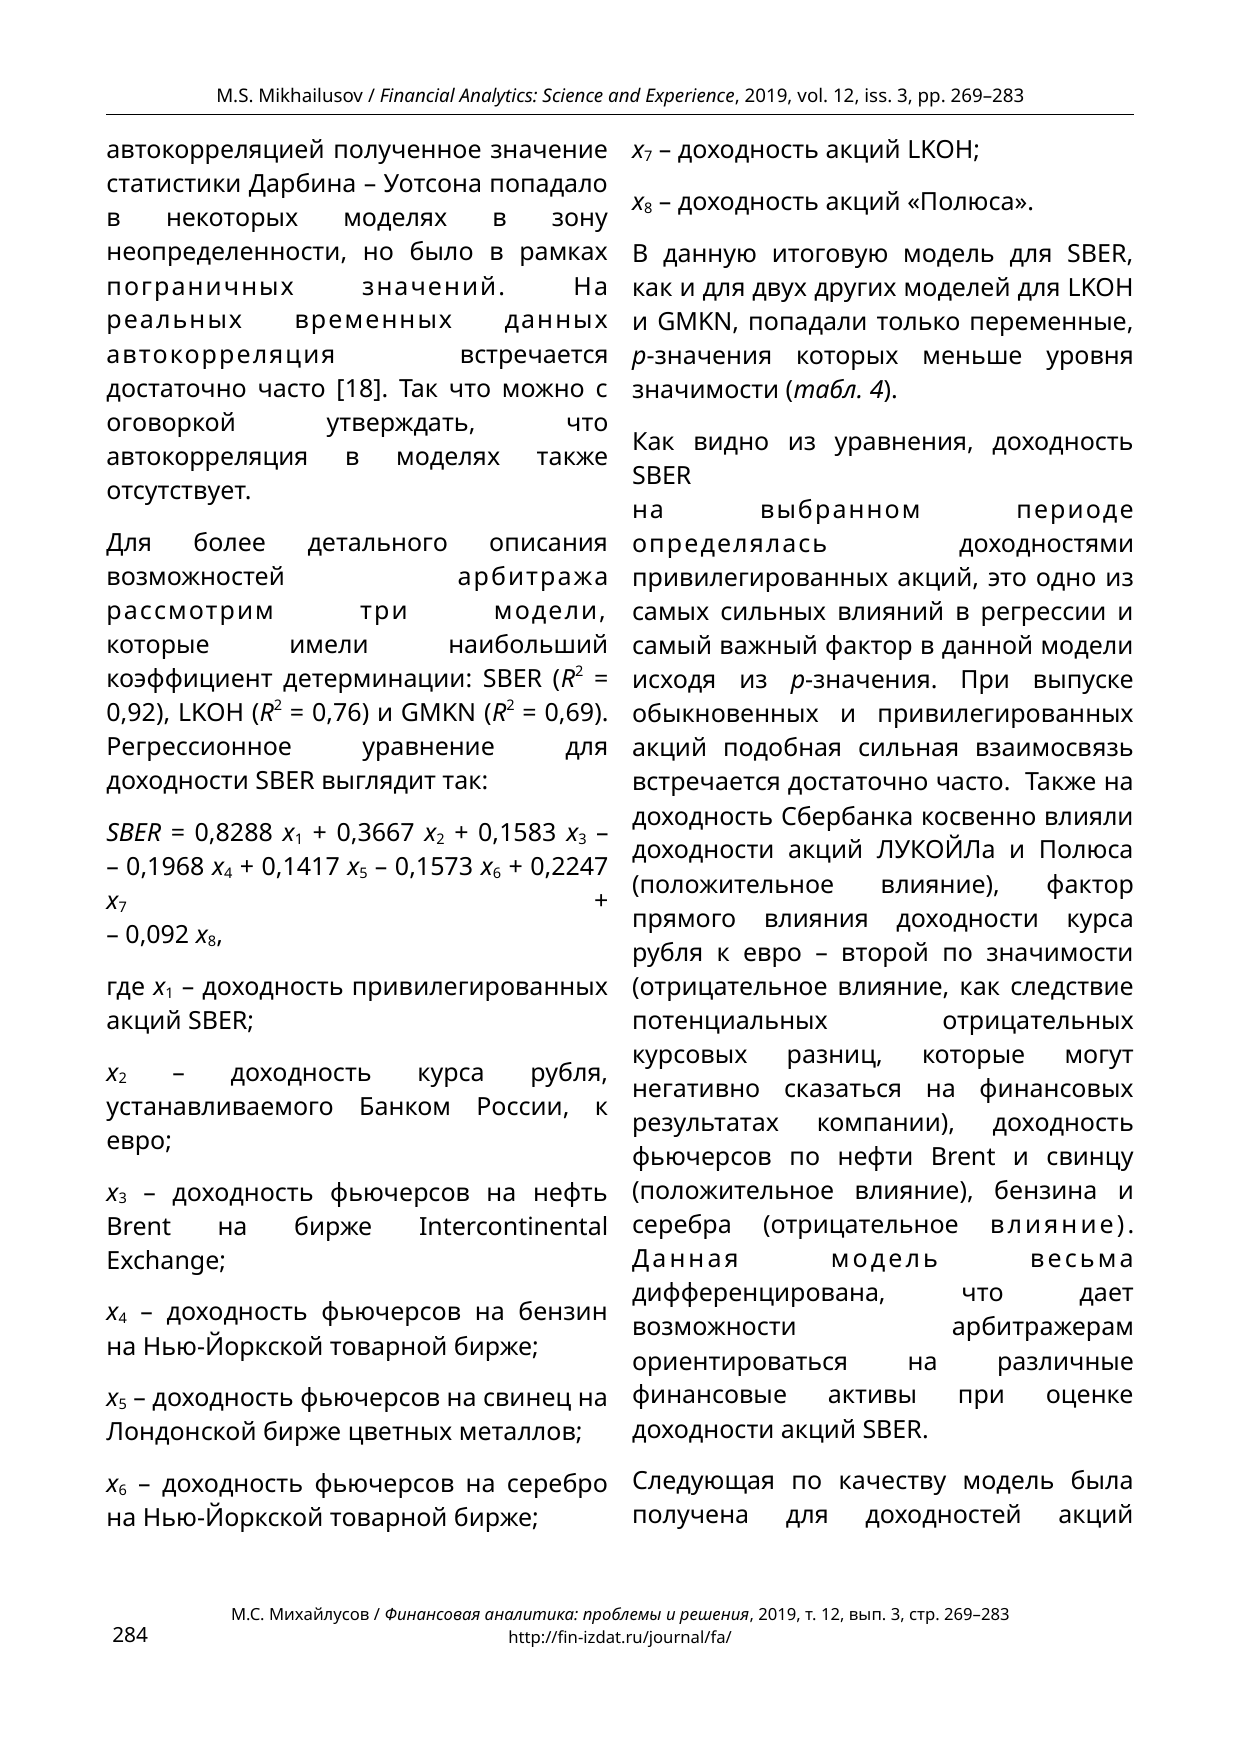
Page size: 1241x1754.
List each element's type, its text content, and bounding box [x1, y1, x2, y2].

text x3 – доходность фьючерсов на нефть Brent на бирже Intercontinental Exchange; [106, 1174, 608, 1276]
text x4 – доходность фьючерсов на бензин на Нью-Йоркской товарной бирже; [106, 1294, 608, 1362]
text x7 – доходность акций LKOH; [632, 132, 1134, 166]
text х8 – доходность акций «Полюса». [632, 184, 1134, 218]
text Следующая по качеству модель была получена для доходностей акций [632, 1463, 1134, 1531]
text В данную итоговую модель для SBER, как и для двух других моделей для LKOH и GMKN, попадали только переменные, p-значения которых меньше уровня значимости (табл. 4). [632, 235, 1134, 406]
text Как видно из уравнения, доходность SBER на выбранном периоде определялась доходностями привилегированных акций, это одно из самых сильных влияний в регрессии и самый важный фактор в данной модели исходя из p-значения. При выпуске обыкновенных и привилегированных акций подобная сильная взаимосвязь встречается достаточно часто. Также на доходность Сбербанка косвенно влияли доходности акций ЛУКОЙЛа и Полюса (положительное влияние), фактор прямого влияния доходности курса рубля к евро – второй по значимости (отрицательное влияние, как следствие потенциальных отрицательных курсовых разниц, которые могут негативно сказаться на финансовых результатах компании), доходность фьючерсов по нефти Brent и свинцу (положительное влияние), бензина и серебра (отрицательное влияние). Данная модель весьма дифференцирована, что дает возможности арбитражерам ориентироваться на различные финансовые активы при оценке доходности акций SBER. [632, 423, 1134, 1445]
text x2 – доходность курса рубля, устанавливаемого Банком России, к евро; [106, 1054, 608, 1156]
text x5 – доходность фьючерсов на свинец на Лондонской бирже цветных металлов; [106, 1380, 608, 1448]
text где x1 – доходность привилегированных акций SBER; [106, 968, 608, 1037]
text Для более детального описания возможностей арбитража рассмотрим три модели, которые имели наибольший коэффициент детерминации: SBER (R2 = 0,92), LKOH (R2 = 0,76) и GMKN (R2 = 0,69). Регрессионное уравнение для доходности SBER выглядит так: [106, 524, 608, 797]
text SBER = 0,8288 x1 + 0,3667 x2 + 0,1583 x3 – – 0,1968 x4 + 0,1417 x5 – 0,1573 x6 + 0,2247 x7 + – 0,092 x8, [106, 814, 608, 951]
text x6 – доходность фьючерсов на серебро на Нью-Йоркской товарной бирже; [106, 1466, 608, 1534]
text автокорреляцией полученное значение статистики Дарбина – Уотсона попадало в некоторых моделях в зону неопределенности, но было в рамках пограничных значений. На реальных временных данных автокорреляция встречается достаточно часто [18]. Так что можно с оговоркой утверждать, что автокорреляция в моделях также отсутствует. [106, 132, 608, 507]
